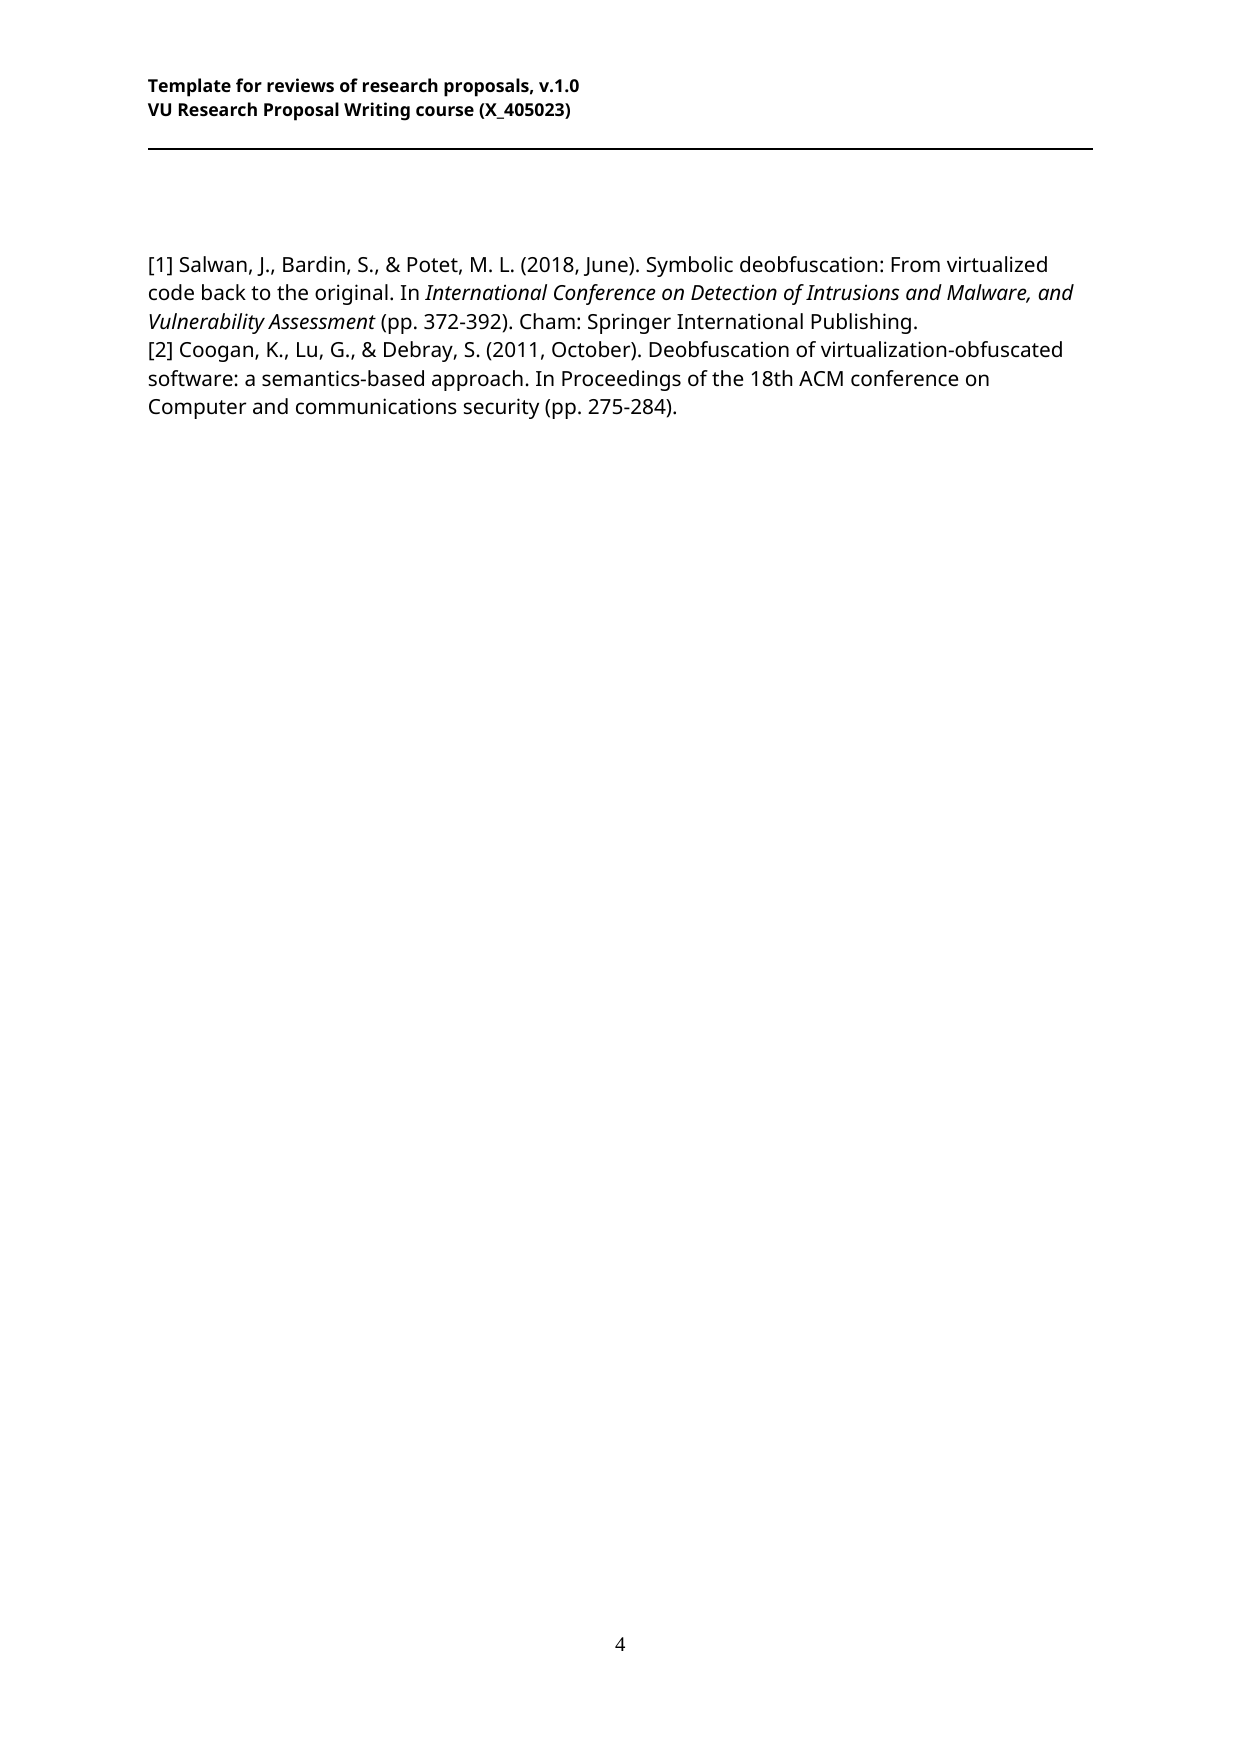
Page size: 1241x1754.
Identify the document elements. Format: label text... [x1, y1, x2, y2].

text [2] Coogan, K., Lu, G., & Debray, S. (2011, October). Deobfuscation of virtualization-obfuscated software: a semantics-based approach. In Proceedings of the 18th ACM conference on Computer and communications security (pp. 275-284). [148, 335, 1093, 421]
text [1] Salwan, J., Bardin, S., & Potet, M. L. (2018, June). Symbolic deobfuscation: From virtualized code back to the original. In International Conference on Detection of Intrusions and Malware, and Vulnerability Assessment (pp. 372-392). Cham: Springer International Publishing. [148, 250, 1093, 335]
